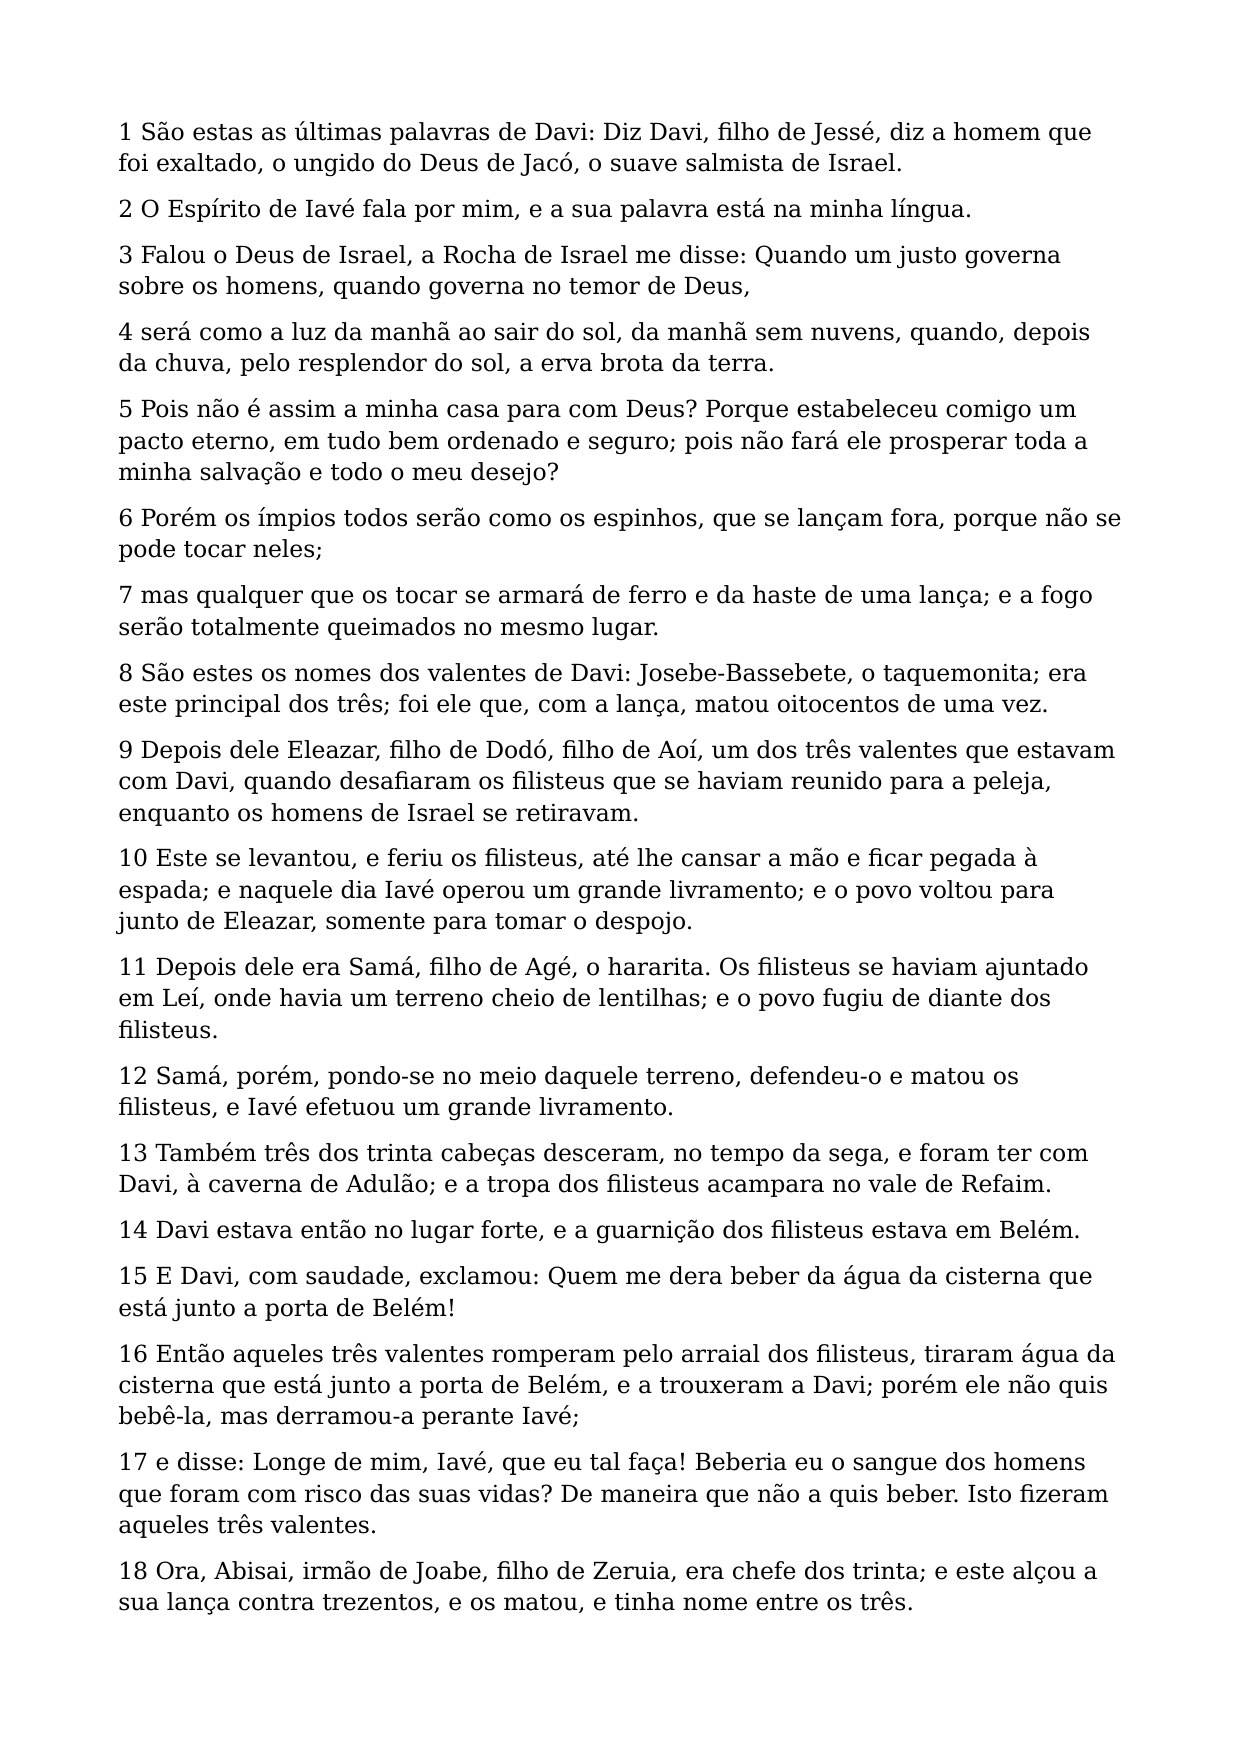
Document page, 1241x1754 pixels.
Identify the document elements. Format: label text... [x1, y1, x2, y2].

text 8 São estes os nomes dos valentes de Davi: Josebe-Bassebete, o taquemonita; era este principal dos três; foi ele que, com a lança, matou oitocentos de uma vez. [118, 659, 1122, 718]
text 2 O Espírito de Iavé fala por mim, e a sua palavra está na minha língua. [118, 195, 1122, 223]
text 1 São estas as últimas palavras de Davi: Diz Davi, filho de Jessé, diz a homem que foi exaltado, o ungido do Deus de Jacó, o suave salmista de Israel. [118, 118, 1122, 177]
text 7 mas qualquer que os tocar se armará de ferro e da haste de uma lança; e a fogo serão totalmente queimados no mesmo lugar. [118, 582, 1122, 641]
text 4 será como a luz da manhã ao sair do sol, da manhã sem nuvens, quando, depois da chuva, pelo resplendor do sol, a erva brota da terra. [118, 319, 1122, 377]
text 18 Ora, Abisai, irmão de Joabe, filho de Zeruia, era chefe dos trinta; e este alçou a sua lança contra trezentos, e os matou, e tinha nome entre os três. [118, 1557, 1122, 1616]
text 6 Porém os ímpios todos serão como os espinhos, que se lançam fora, porque não se pode tocar neles; [118, 504, 1122, 563]
text 12 Samá, porém, pondo-se no meio daquele terreno, defendeu-o e matou os filisteus, e Iavé efetuou um grande livramento. [118, 1062, 1122, 1121]
text 13 Também três dos trinta cabeças desceram, no tempo da sega, e foram ter com Davi, à caverna de Adulão; e a tropa dos filisteus acampara no vale de Refaim. [118, 1140, 1122, 1198]
text 9 Depois dele Eleazar, filho de Dodó, filho de Aoí, um dos três valentes que estavam com Davi, quando desafiaram os filisteus que se haviam reunido para a peleja, enquanto os homens de Israel se retiravam. [118, 736, 1122, 826]
text 15 E Davi, com saudade, exclamou: Quem me dera beber da água da cisterna que está junto a porta de Belém! [118, 1263, 1122, 1322]
text 14 Davi estava então no lugar forte, e a guarnição dos filisteus estava em Belém. [118, 1217, 1122, 1244]
text 16 Então aqueles três valentes romperam pelo arraial dos filisteus, tiraram água da cisterna que está junto a porta de Belém, e a trouxeram a Davi; porém ele não quis bebê-la, mas derramou-a perante Iavé; [118, 1340, 1122, 1430]
text 3 Falou o Deus de Israel, a Rocha de Israel me disse: Quando um justo governa sobre os homens, quando governa no temor de Deus, [118, 241, 1122, 300]
text 17 e disse: Longe de mim, Iavé, que eu tal faça! Beberia eu o sangue dos homens que foram com risco das suas vidas? De maneira que não a quis beber. Isto fizeram aqueles três valentes. [118, 1449, 1122, 1539]
text 10 Este se levantou, e feriu os filisteus, até lhe cansar a mão e ficar pegada à espada; e naquele dia Iavé operou um grande livramento; e o povo voltou para junto de Eleazar, somente para tomar o despojo. [118, 845, 1122, 935]
text 5 Pois não é assim a minha casa para com Deus? Porque estabeleceu comigo um pacto eterno, em tudo bem ordenado e seguro; pois não fará ele prosperar toda a minha salvação e todo o meu desejo? [118, 396, 1122, 486]
text 11 Depois dele era Samá, filho de Agé, o hararita. Os filisteus se haviam ajuntado em Leí, onde havia um terreno cheio de lentilhas; e o povo fugiu de diante dos filisteus. [118, 954, 1122, 1044]
